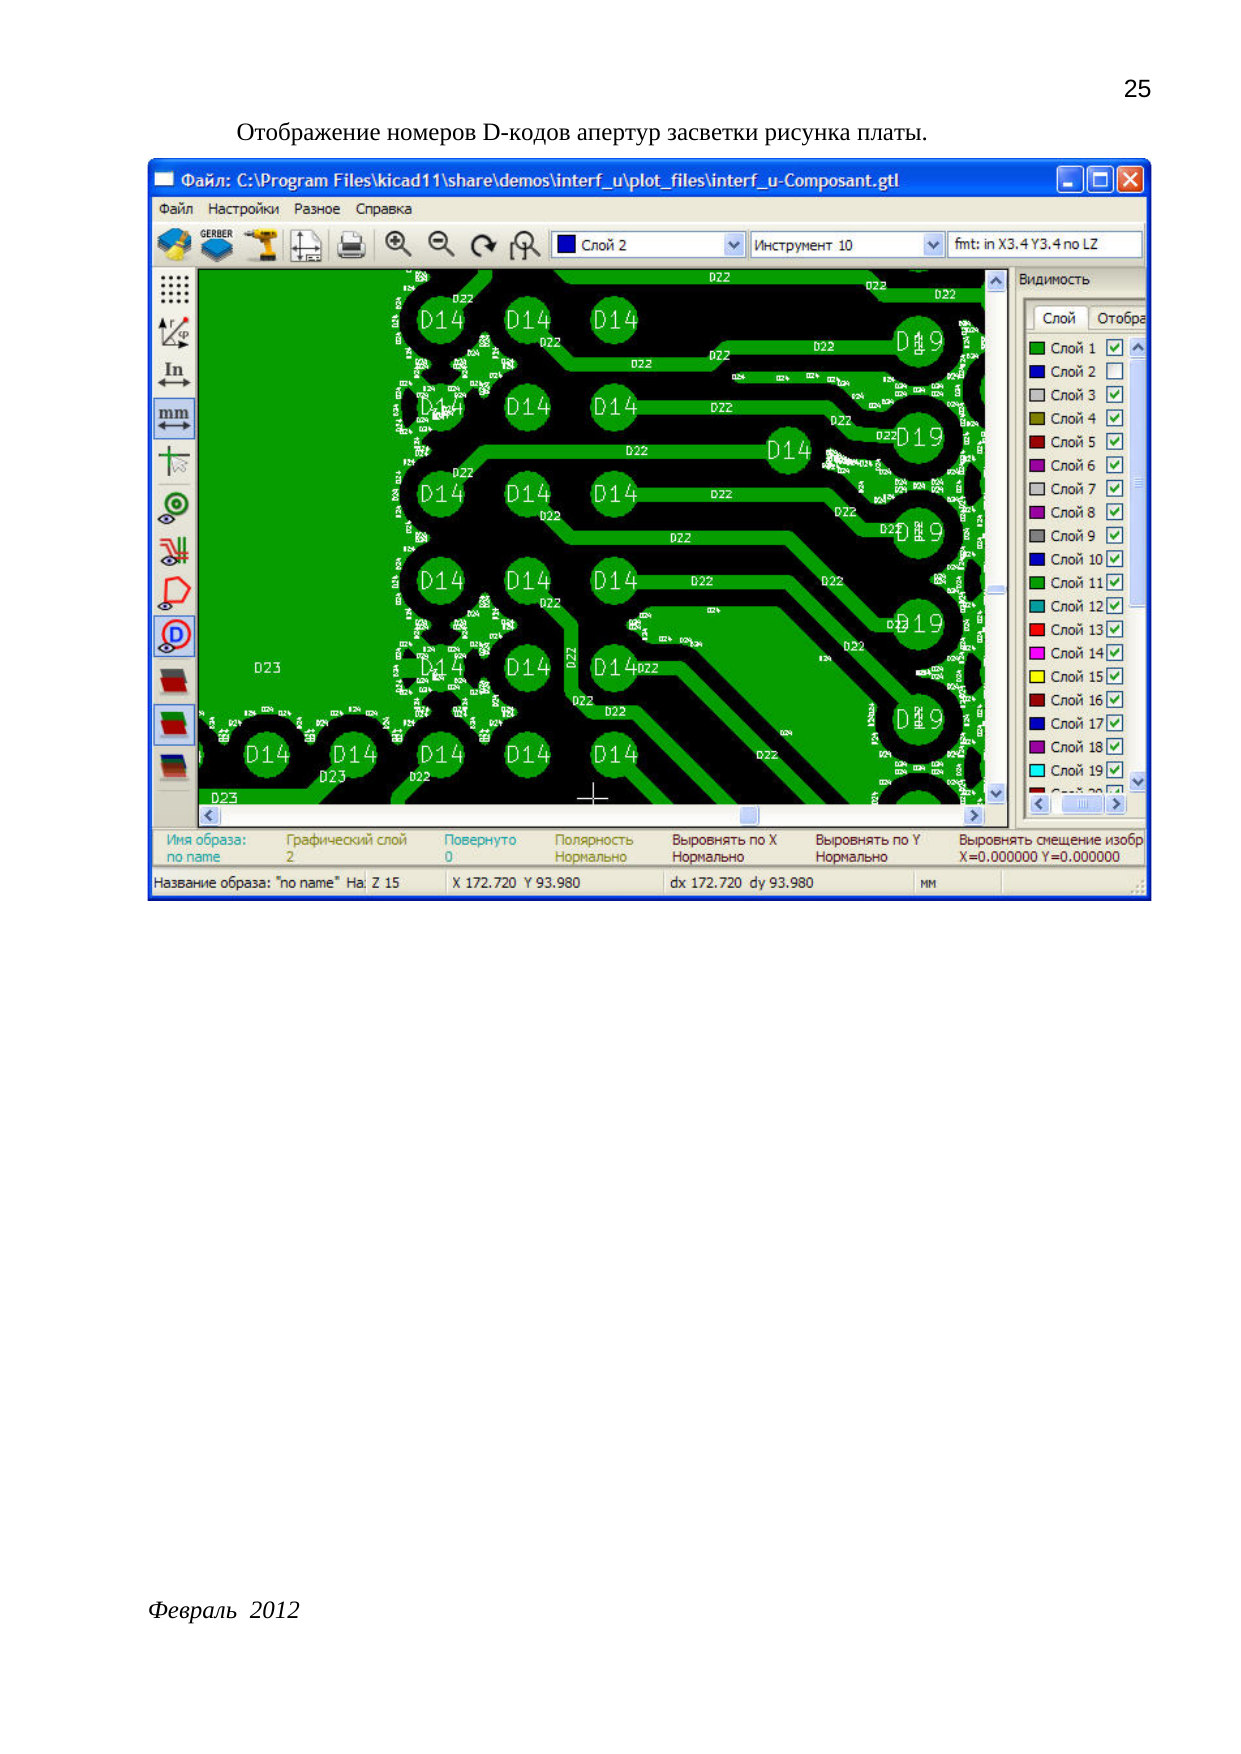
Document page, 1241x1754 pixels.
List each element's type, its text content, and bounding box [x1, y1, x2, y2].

text Февраль 2012 [148, 1596, 1151, 1624]
picture [147, 158, 1152, 901]
text Отображение номеров D-кодов апертур засветки рисунка платы. [148, 118, 1151, 146]
